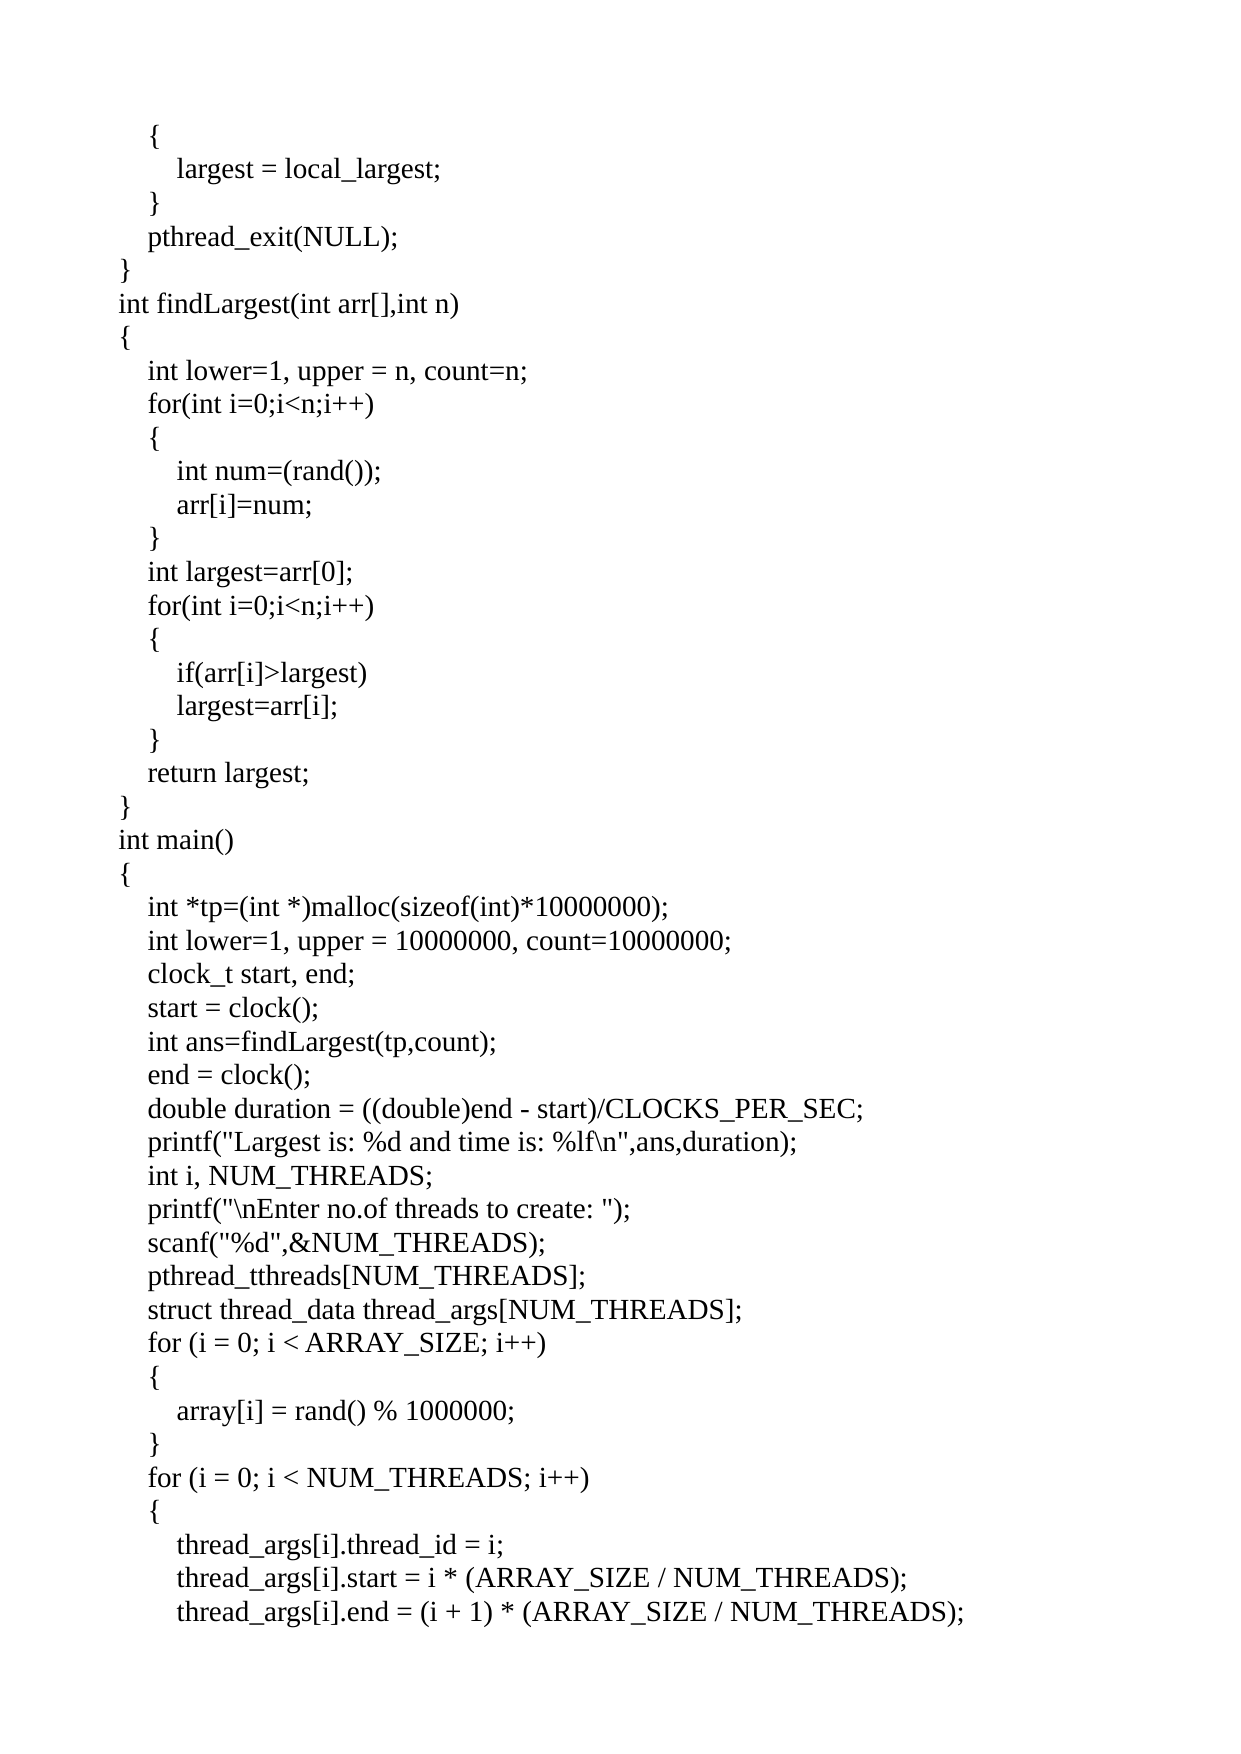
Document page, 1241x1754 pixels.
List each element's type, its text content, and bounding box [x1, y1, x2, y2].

text thread_args[i].start = i * (ARRAY_SIZE / NUM_THREADS); [118, 1560, 1122, 1594]
text { [118, 319, 1122, 353]
text if(arr[i]>largest) [118, 655, 1122, 688]
text thread_args[i].thread_id = i; [118, 1527, 1122, 1560]
text } [118, 789, 1122, 822]
text printf("\nEnter no.of threads to create: "); [118, 1191, 1122, 1225]
text scanf("%d",&NUM_THREADS); [118, 1225, 1122, 1258]
text { [118, 1493, 1122, 1527]
text largest=arr[i]; [118, 688, 1122, 722]
text largest = local_largest; [118, 152, 1122, 185]
text { [118, 621, 1122, 655]
text double duration = ((double)end - start)/CLOCKS_PER_SEC; [118, 1091, 1122, 1124]
text thread_args[i].end = (i + 1) * (ARRAY_SIZE / NUM_THREADS); [118, 1594, 1122, 1627]
text int ans=findLargest(tp,count); [118, 1024, 1122, 1057]
text return largest; [118, 755, 1122, 789]
text pthread_tthreads[NUM_THREADS]; [118, 1258, 1122, 1292]
text int *tp=(int *)malloc(sizeof(int)*10000000); [118, 889, 1122, 923]
text arr[i]=num; [118, 487, 1122, 521]
text } [118, 185, 1122, 219]
text { [118, 420, 1122, 453]
text end = clock(); [118, 1057, 1122, 1091]
text int largest=arr[0]; [118, 554, 1122, 588]
text int main() [118, 822, 1122, 856]
text int num=(rand()); [118, 453, 1122, 487]
text for(int i=0;i<n;i++) [118, 386, 1122, 420]
text for(int i=0;i<n;i++) [118, 588, 1122, 621]
text int findLargest(int arr[],int n) [118, 286, 1122, 319]
text } [118, 521, 1122, 554]
text struct thread_data thread_args[NUM_THREADS]; [118, 1292, 1122, 1326]
text { [118, 856, 1122, 889]
text printf("Largest is: %d and time is: %lf\n",ans,duration); [118, 1124, 1122, 1158]
text int i, NUM_THREADS; [118, 1158, 1122, 1191]
text int lower=1, upper = n, count=n; [118, 353, 1122, 386]
text start = clock(); [118, 990, 1122, 1024]
text for (i = 0; i < ARRAY_SIZE; i++) [118, 1326, 1122, 1359]
text { [118, 118, 1122, 152]
text clock_t start, end; [118, 957, 1122, 990]
text { [118, 1359, 1122, 1393]
text } [118, 722, 1122, 755]
text int lower=1, upper = 10000000, count=10000000; [118, 923, 1122, 957]
text for (i = 0; i < NUM_THREADS; i++) [118, 1460, 1122, 1493]
text array[i] = rand() % 1000000; [118, 1393, 1122, 1426]
text pthread_exit(NULL); [118, 219, 1122, 252]
text } [118, 1426, 1122, 1460]
text } [118, 252, 1122, 286]
